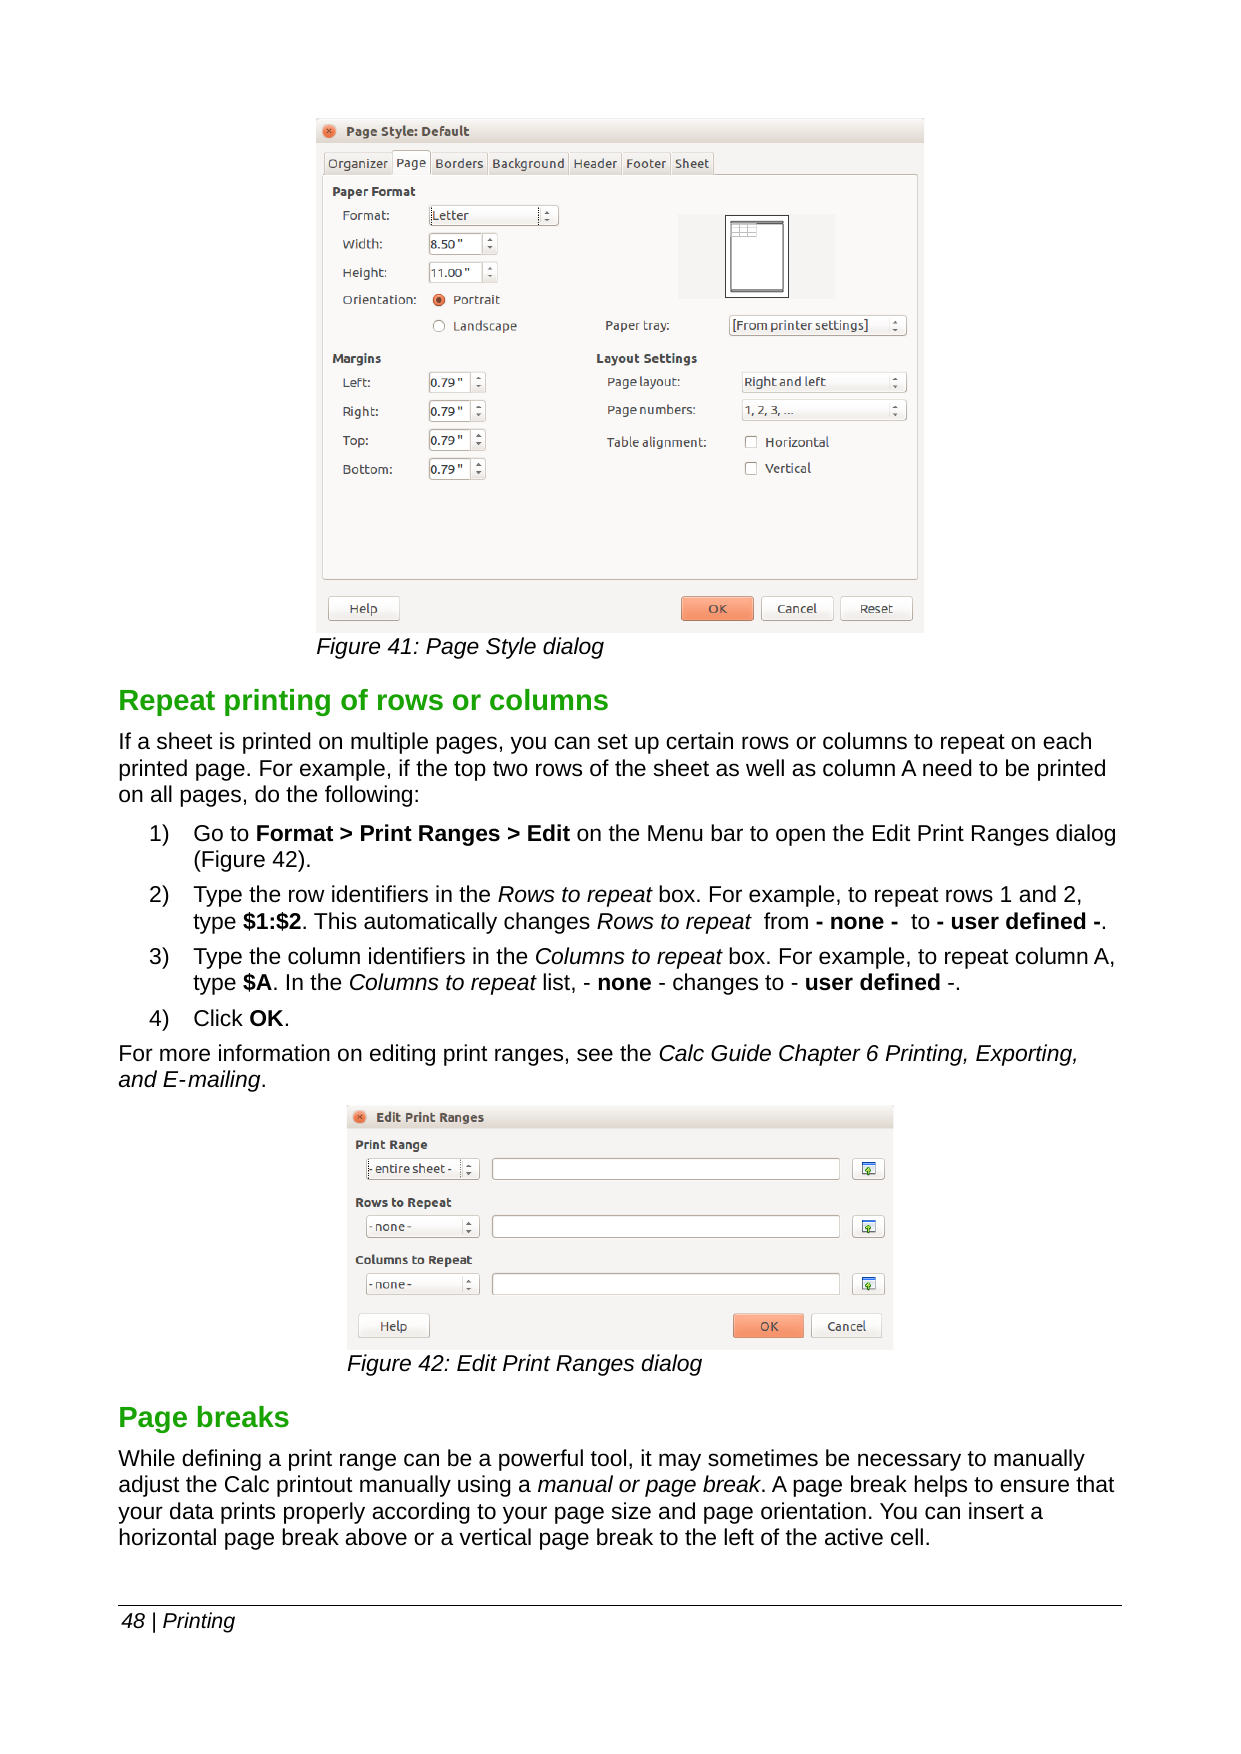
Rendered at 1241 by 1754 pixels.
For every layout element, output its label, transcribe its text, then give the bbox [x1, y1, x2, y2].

text Figure 42: Edit Print Ranges dialog [347, 1350, 893, 1376]
list Type the row identifiers in the Rows to repeat box. For example, to repeat rows 1 and 2, type $1:$2. This automatically changes Rows to repeat from - none - to - user defined -. [169, 881, 1122, 934]
text If a sheet is printed on multiple pages, you can set up certain rows or columns to repeat on each printed page. For example, if the top two rows of the sheet as well as column A need to be printed on all pages, do the following: [118, 728, 1122, 807]
text Figure 41: Page Style dialog [316, 633, 924, 659]
list Go to Format > Print Ranges > Edit on the Menu bar to open the Edit Print Ranges dialog (Figure 42). [169, 820, 1122, 873]
list Type the column identifiers in the Columns to repeat box. For example, to repeat column A, type $A. In the Columns to repeat list, - none - changes to - user defined -. [169, 943, 1122, 996]
text For more information on editing print ranges, see the Calc Guide Chapter 6 Printing, Exporting, and E‑mailing. [118, 1040, 1122, 1092]
text While defining a print range can be a powerful tool, it may sometimes be necessary to manually adjust the Calc printout manually using a manual or page break. A page break helps to ensure that your data prints properly according to your page size and page orientation. You can insert a horizontal page break above or a vertical page break to the left of the active cell. [118, 1445, 1122, 1550]
subtitle Page breaks [118, 1400, 1122, 1433]
picture [346, 1105, 894, 1350]
picture [316, 118, 925, 633]
list Click OK. [169, 1004, 1122, 1031]
subtitle Repeat printing of rows or columns [118, 683, 1122, 717]
